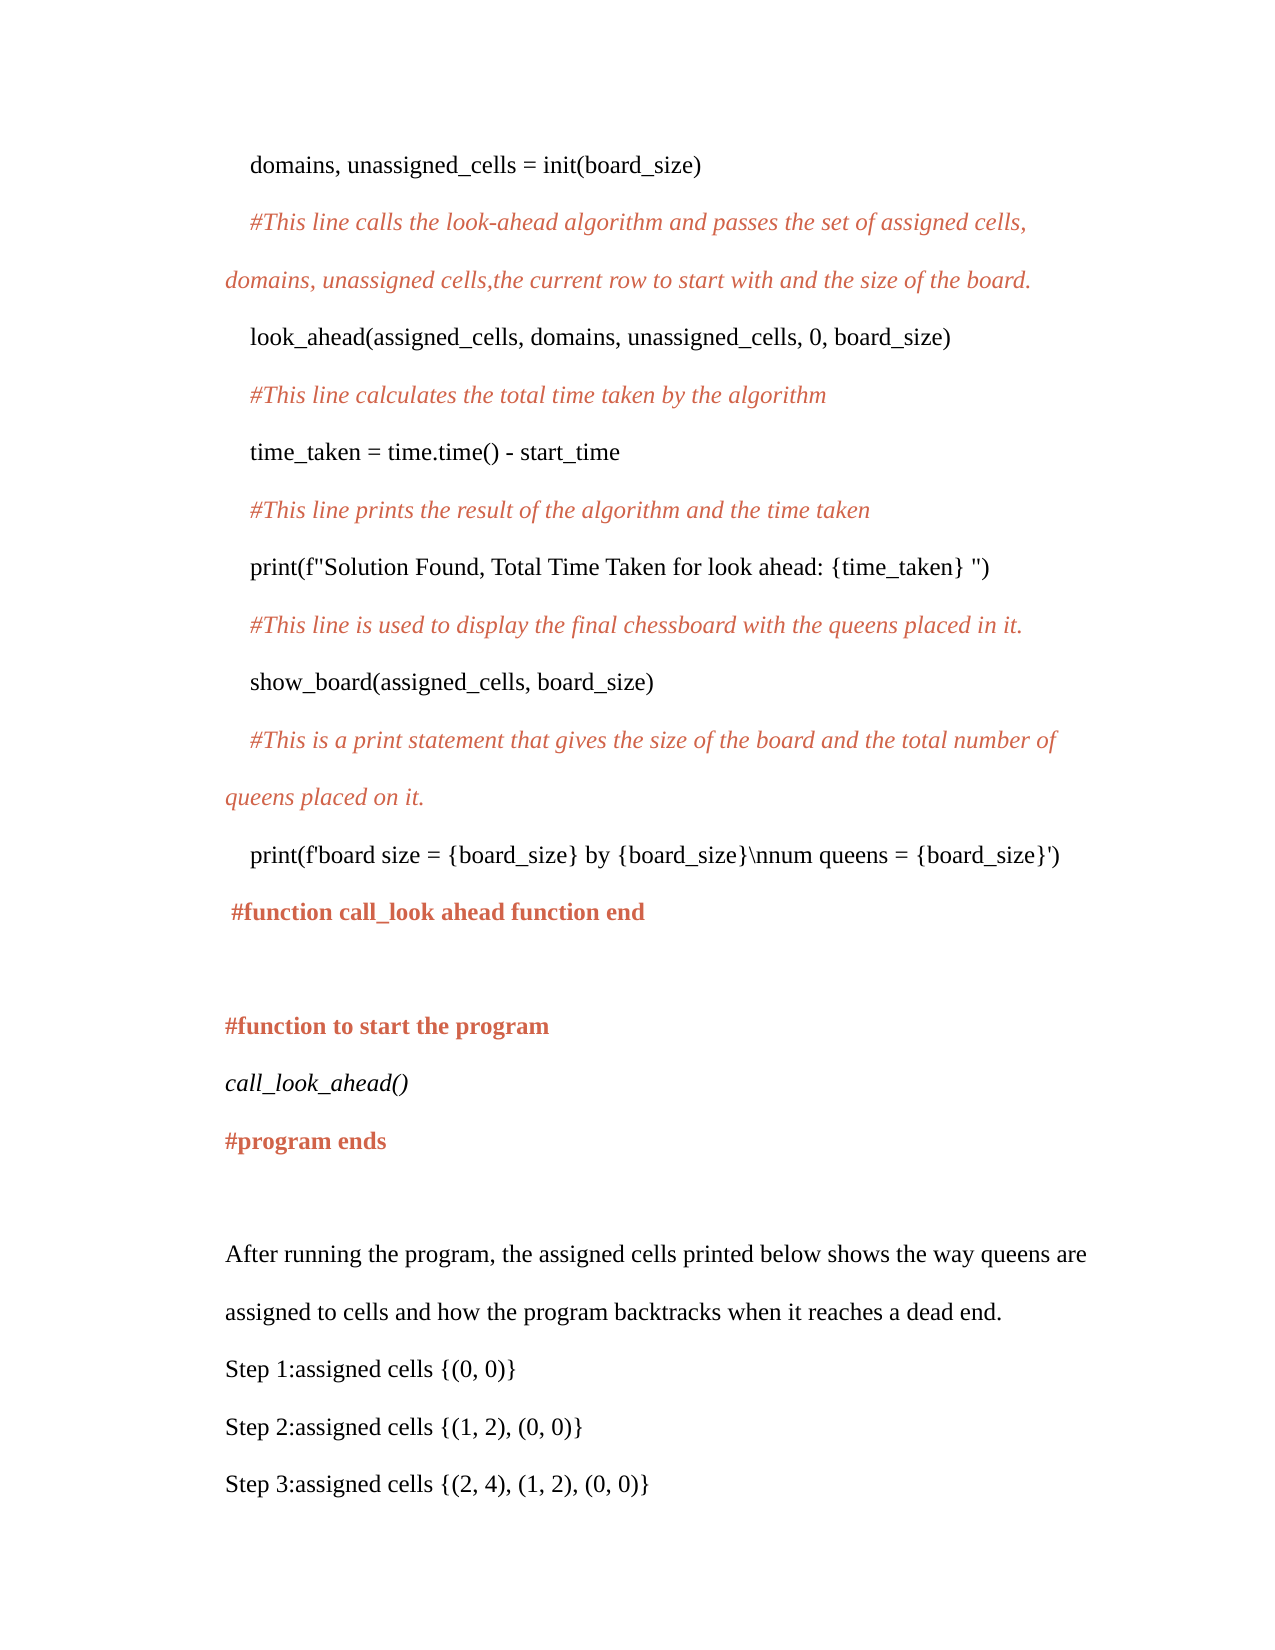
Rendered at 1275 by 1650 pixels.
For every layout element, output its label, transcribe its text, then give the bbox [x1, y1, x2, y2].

text #This line calculates the total time taken by the algorithm [225, 380, 1125, 409]
text After running the program, the assigned cells printed below shows the way queens are assigned to cells and how the program backtracks when it reaches a dead end. [225, 1239, 1125, 1326]
text #function to start the program [225, 1011, 1125, 1040]
text #This line is used to display the final chessboard with the queens placed in it. [225, 610, 1125, 639]
text #function call_look ahead function end [225, 897, 1125, 926]
text call_look_ahead() [225, 1068, 1125, 1097]
text #This line prints the result of the algorithm and the time taken [225, 495, 1125, 524]
text Step 2:assigned cells {(1, 2), (0, 0)} [225, 1412, 1125, 1441]
text show_board(assigned_cells, board_size) [225, 667, 1125, 696]
text #program ends [225, 1126, 1125, 1155]
text domains, unassigned_cells = init(board_size) [225, 150, 1125, 179]
text print(f'board size = {board_size} by {board_size}\nnum queens = {board_size}') [225, 840, 1125, 869]
text Step 3:assigned cells {(2, 4), (1, 2), (0, 0)} [225, 1469, 1125, 1498]
text time_taken = time.time() - start_time [225, 437, 1125, 466]
text look_ahead(assigned_cells, domains, unassigned_cells, 0, board_size) [225, 322, 1125, 351]
text Step 1:assigned cells {(0, 0)} [225, 1354, 1125, 1383]
text print(f"Solution Found, Total Time Taken for look ahead: {time_taken} ") [225, 552, 1125, 581]
text #This line calls the look-ahead algorithm and passes the set of assigned cells, domains, unassigned cells,the current row to start with and the size of the board. [225, 207, 1125, 294]
text #This is a print statement that gives the size of the board and the total number of queens placed on it. [225, 725, 1125, 811]
